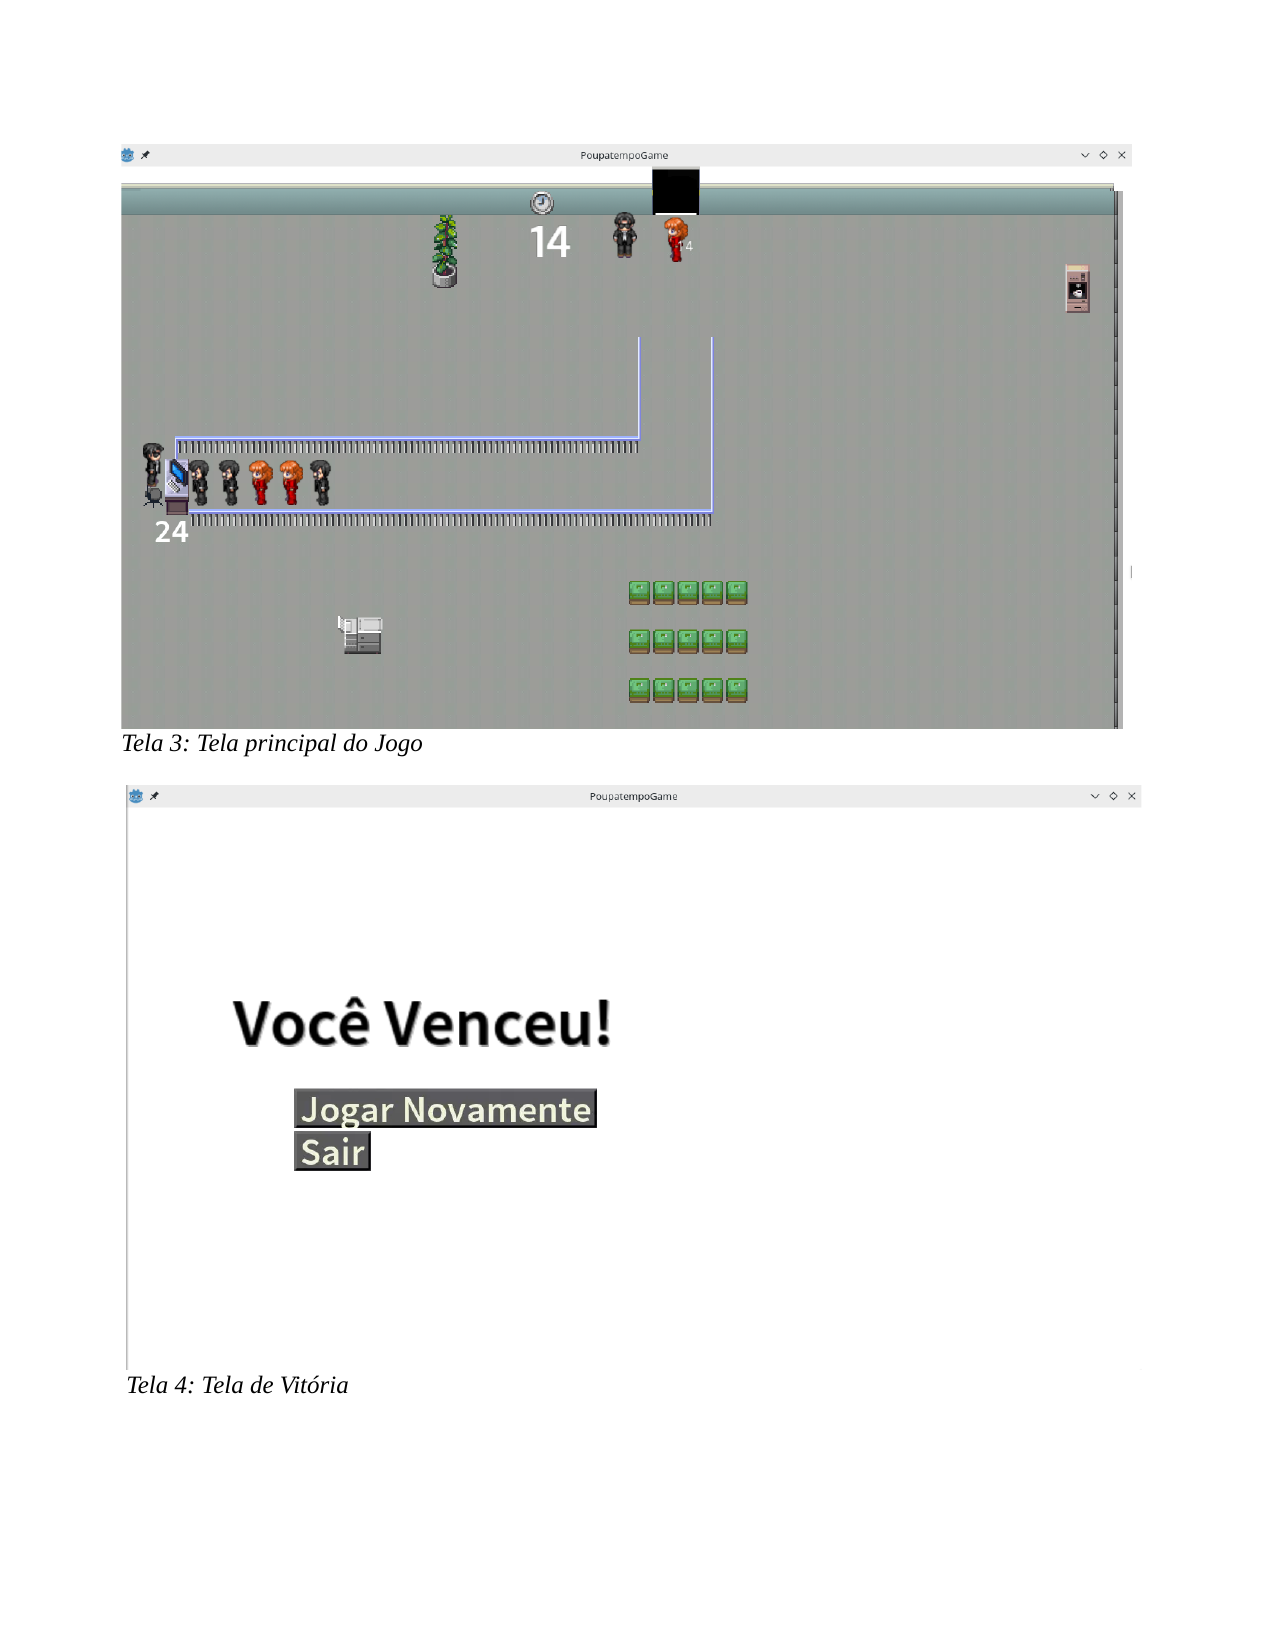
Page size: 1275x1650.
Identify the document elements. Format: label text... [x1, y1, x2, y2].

picture [121, 144, 1132, 729]
text Tela 4: Tela de Vitória [126, 1370, 1141, 1398]
picture [126, 785, 1142, 1370]
text Tela 3: Tela principal do Jogo [121, 729, 1132, 757]
